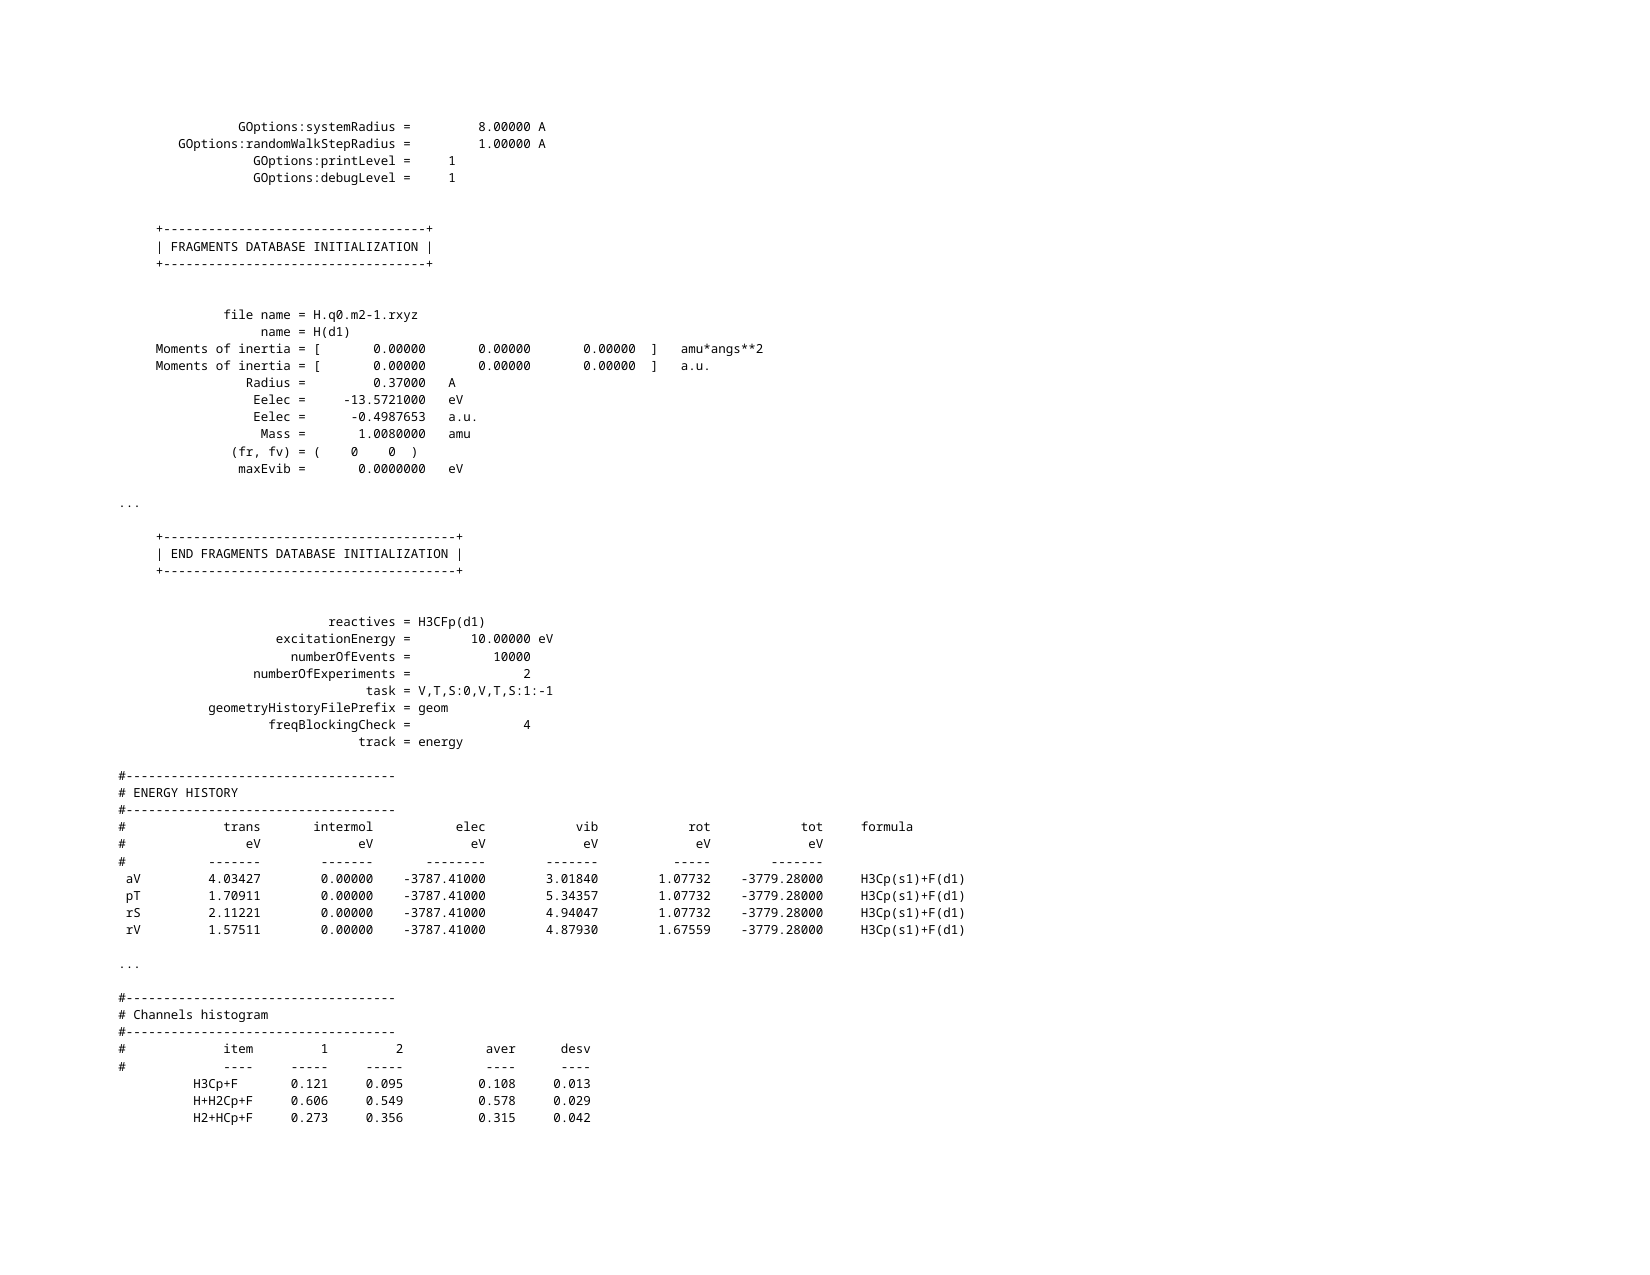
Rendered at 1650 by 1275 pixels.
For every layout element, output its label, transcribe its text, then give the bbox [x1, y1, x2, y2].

text file name = H.q0.m2-1.rxyz [118, 306, 1532, 323]
text H+H2Cp+F 0.606 0.549 0.578 0.029 [118, 1092, 1532, 1109]
text (fr, fv) = ( 0 0 ) [118, 443, 1532, 460]
text +-----------------------------------+ [118, 255, 1532, 272]
text Eelec = -13.5721000 eV [118, 391, 1532, 408]
text +-----------------------------------+ [118, 221, 1532, 238]
text task = V,T,S:0,V,T,S:1:-1 [118, 682, 1532, 699]
text ... [118, 494, 1532, 511]
text # ------- ------- -------- ------- ----- ------- [118, 853, 1532, 870]
text +---------------------------------------+ [118, 562, 1532, 579]
text H2+HCp+F 0.273 0.356 0.315 0.042 [118, 1109, 1532, 1126]
text # eV eV eV eV eV eV [118, 836, 1532, 853]
text Moments of inertia = [ 0.00000 0.00000 0.00000 ] a.u. [118, 357, 1532, 374]
text # Channels histogram [118, 1006, 1532, 1023]
text H3Cp+F 0.121 0.095 0.108 0.013 [118, 1075, 1532, 1092]
text numberOfEvents = 10000 [118, 648, 1532, 665]
text numberOfExperiments = 2 [118, 665, 1532, 682]
text GOptions:randomWalkStepRadius = 1.00000 A [118, 135, 1532, 152]
text geometryHistoryFilePrefix = geom [118, 699, 1532, 716]
text # item 1 2 aver desv [118, 1041, 1532, 1058]
text # ENERGY HISTORY [118, 784, 1532, 801]
text ... [118, 955, 1532, 972]
text freqBlockingCheck = 4 [118, 716, 1532, 733]
text GOptions:debugLevel = 1 [118, 169, 1532, 186]
text aV 4.03427 0.00000 -3787.41000 3.01840 1.07732 -3779.28000 H3Cp(s1)+F(d1) [118, 870, 1532, 887]
text pT 1.70911 0.00000 -3787.41000 5.34357 1.07732 -3779.28000 H3Cp(s1)+F(d1) [118, 887, 1532, 904]
text #------------------------------------ [118, 1023, 1532, 1041]
text # trans intermol elec vib rot tot formula [118, 818, 1532, 836]
text | END FRAGMENTS DATABASE INITIALIZATION | [118, 545, 1532, 562]
text #------------------------------------ [118, 989, 1532, 1006]
text #------------------------------------ [118, 801, 1532, 818]
text Radius = 0.37000 A [118, 374, 1532, 391]
text # ---- ----- ----- ---- ---- [118, 1058, 1532, 1075]
text maxEvib = 0.0000000 eV [118, 460, 1532, 477]
text GOptions:printLevel = 1 [118, 152, 1532, 169]
text reactives = H3CFp(d1) [118, 613, 1532, 631]
text rV 1.57511 0.00000 -3787.41000 4.87930 1.67559 -3779.28000 H3Cp(s1)+F(d1) [118, 921, 1532, 938]
text GOptions:systemRadius = 8.00000 A [118, 118, 1532, 135]
text name = H(d1) [118, 323, 1532, 340]
text Eelec = -0.4987653 a.u. [118, 408, 1532, 426]
text track = energy [118, 733, 1532, 750]
text #------------------------------------ [118, 767, 1532, 784]
text Mass = 1.0080000 amu [118, 426, 1532, 443]
text Moments of inertia = [ 0.00000 0.00000 0.00000 ] amu*angs**2 [118, 340, 1532, 357]
text | FRAGMENTS DATABASE INITIALIZATION | [118, 238, 1532, 255]
text +---------------------------------------+ [118, 528, 1532, 545]
text excitationEnergy = 10.00000 eV [118, 631, 1532, 648]
text rS 2.11221 0.00000 -3787.41000 4.94047 1.07732 -3779.28000 H3Cp(s1)+F(d1) [118, 904, 1532, 921]
